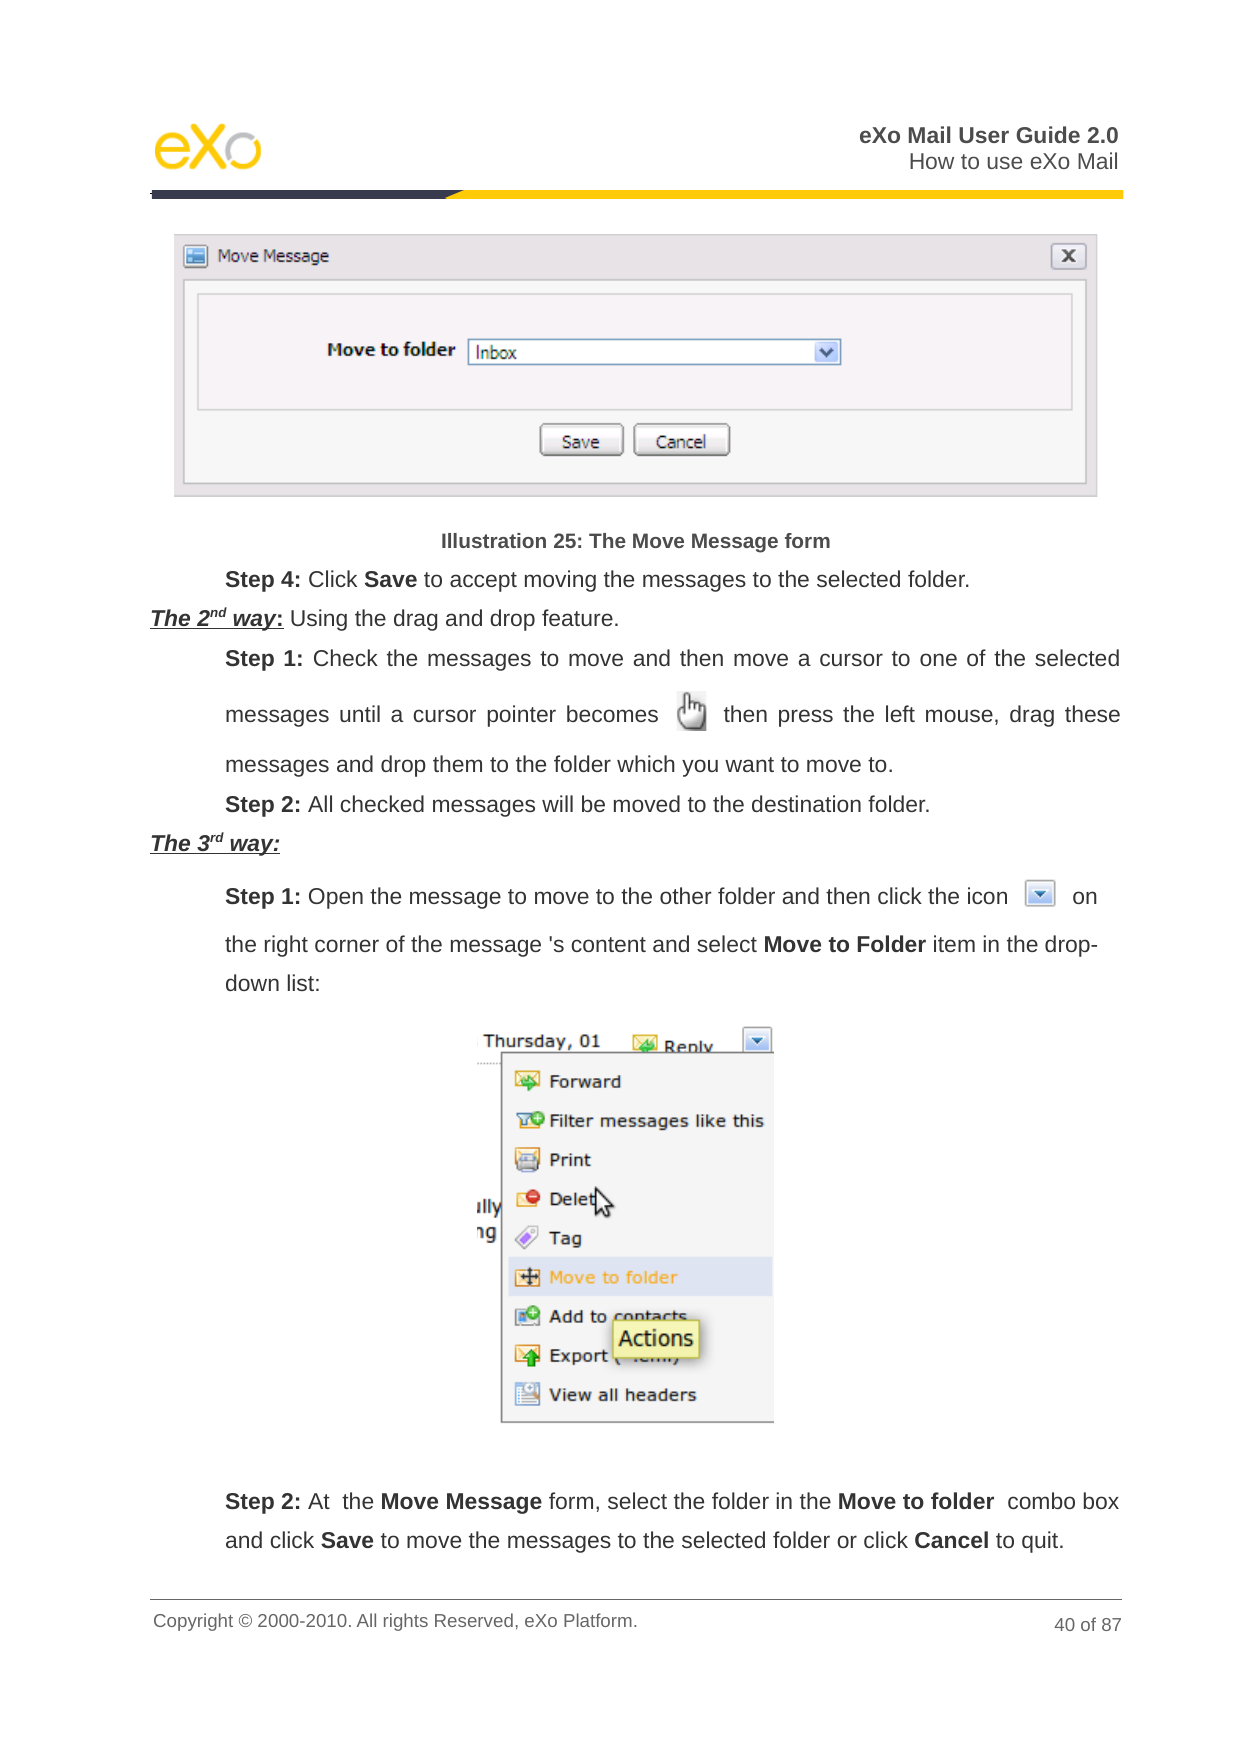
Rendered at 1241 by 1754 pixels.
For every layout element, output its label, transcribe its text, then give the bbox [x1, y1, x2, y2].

picture [174, 234, 1098, 497]
text The 3rd way: [150, 830, 1122, 857]
list Step 2: All checked messages will be moved to the destination folder. [187, 791, 1122, 817]
list Step 4: Click Save to accept moving the messages to the selected folder. [172, 223, 1122, 592]
list Illustration 25: The Move Message form [172, 302, 1099, 552]
picture [155, 123, 262, 170]
picture [1022, 877, 1059, 910]
picture [676, 691, 707, 731]
list Step 1: Check the messages to move and then move a cursor to one of the selected messages until a cursor pointer becomes then press the left mouse, drag these messages and drop them to the folder which you want to move to. [187, 644, 1122, 778]
list Step 1: Open the message to move to the other folder and then click the icon on the right corner of the message 's content and select Move to Folder item in the drop-down list: [187, 870, 1122, 996]
list Step 2: At the Move Message form, select the folder in the Move to folder combo box and click Save to move the messages to the selected folder or click Cancel to quit. [187, 1009, 1122, 1553]
picture [477, 1017, 774, 1467]
picture [151, 190, 1124, 199]
text The 2nd way: Using the drag and drop feature. [150, 605, 1122, 631]
